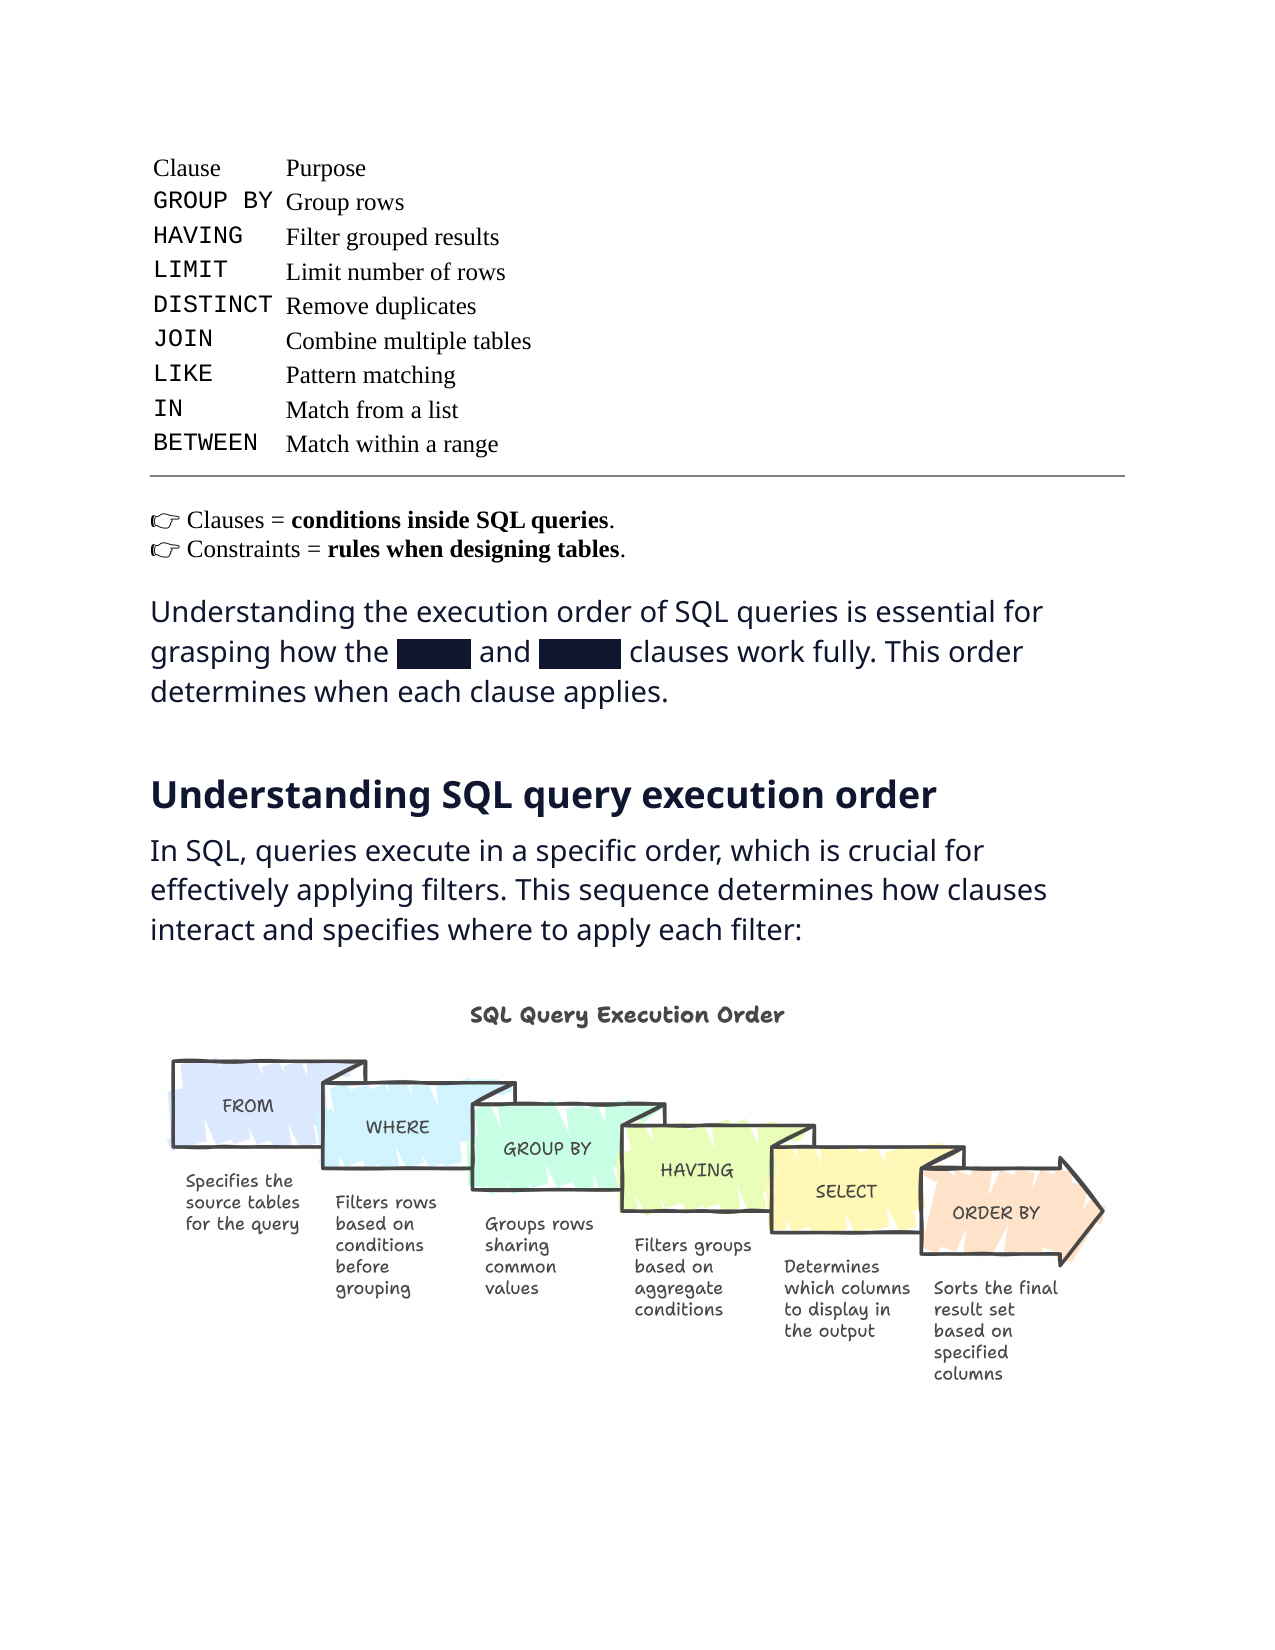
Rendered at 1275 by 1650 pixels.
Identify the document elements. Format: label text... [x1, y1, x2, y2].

table_cell Group rows [283, 185, 544, 219]
table_cell Remove duplicates [283, 288, 544, 323]
picture [150, 963, 1125, 1427]
table_cell BETWEEN [150, 427, 283, 461]
table_cell IN [150, 392, 283, 427]
table_cell Combine multiple tables [283, 323, 544, 357]
table_cell JOIN [150, 323, 283, 357]
text 👉 Clauses = conditions inside SQL queries. 👉 Constraints = rules when designing tables. [150, 506, 1125, 563]
table_cell GROUP BY [150, 185, 283, 219]
table_cell DISTINCT [150, 288, 283, 323]
table_cell Limit number of rows [283, 254, 544, 288]
subtitle Understanding SQL query execution order [150, 769, 1125, 820]
table_cell HAVING [150, 219, 283, 254]
table_header Clause [150, 150, 283, 184]
table_cell Pattern matching [283, 358, 544, 392]
table_cell LIKE [150, 358, 283, 392]
table_cell Match from a list [283, 392, 544, 427]
text Understanding the execution order of SQL queries is essential for grasping how the WHERE and HAVING clauses work fully. This order determines when each clause applies. [150, 592, 1125, 711]
table_cell Filter grouped results [283, 219, 544, 254]
table_header Purpose [283, 150, 544, 184]
text In SQL, queries execute in a specific order, which is crucial for effectively applying filters. This sequence determines how clauses interact and specifies where to apply each filter: [150, 830, 1125, 949]
table_cell Match within a range [283, 427, 544, 461]
table_cell LIMIT [150, 254, 283, 288]
